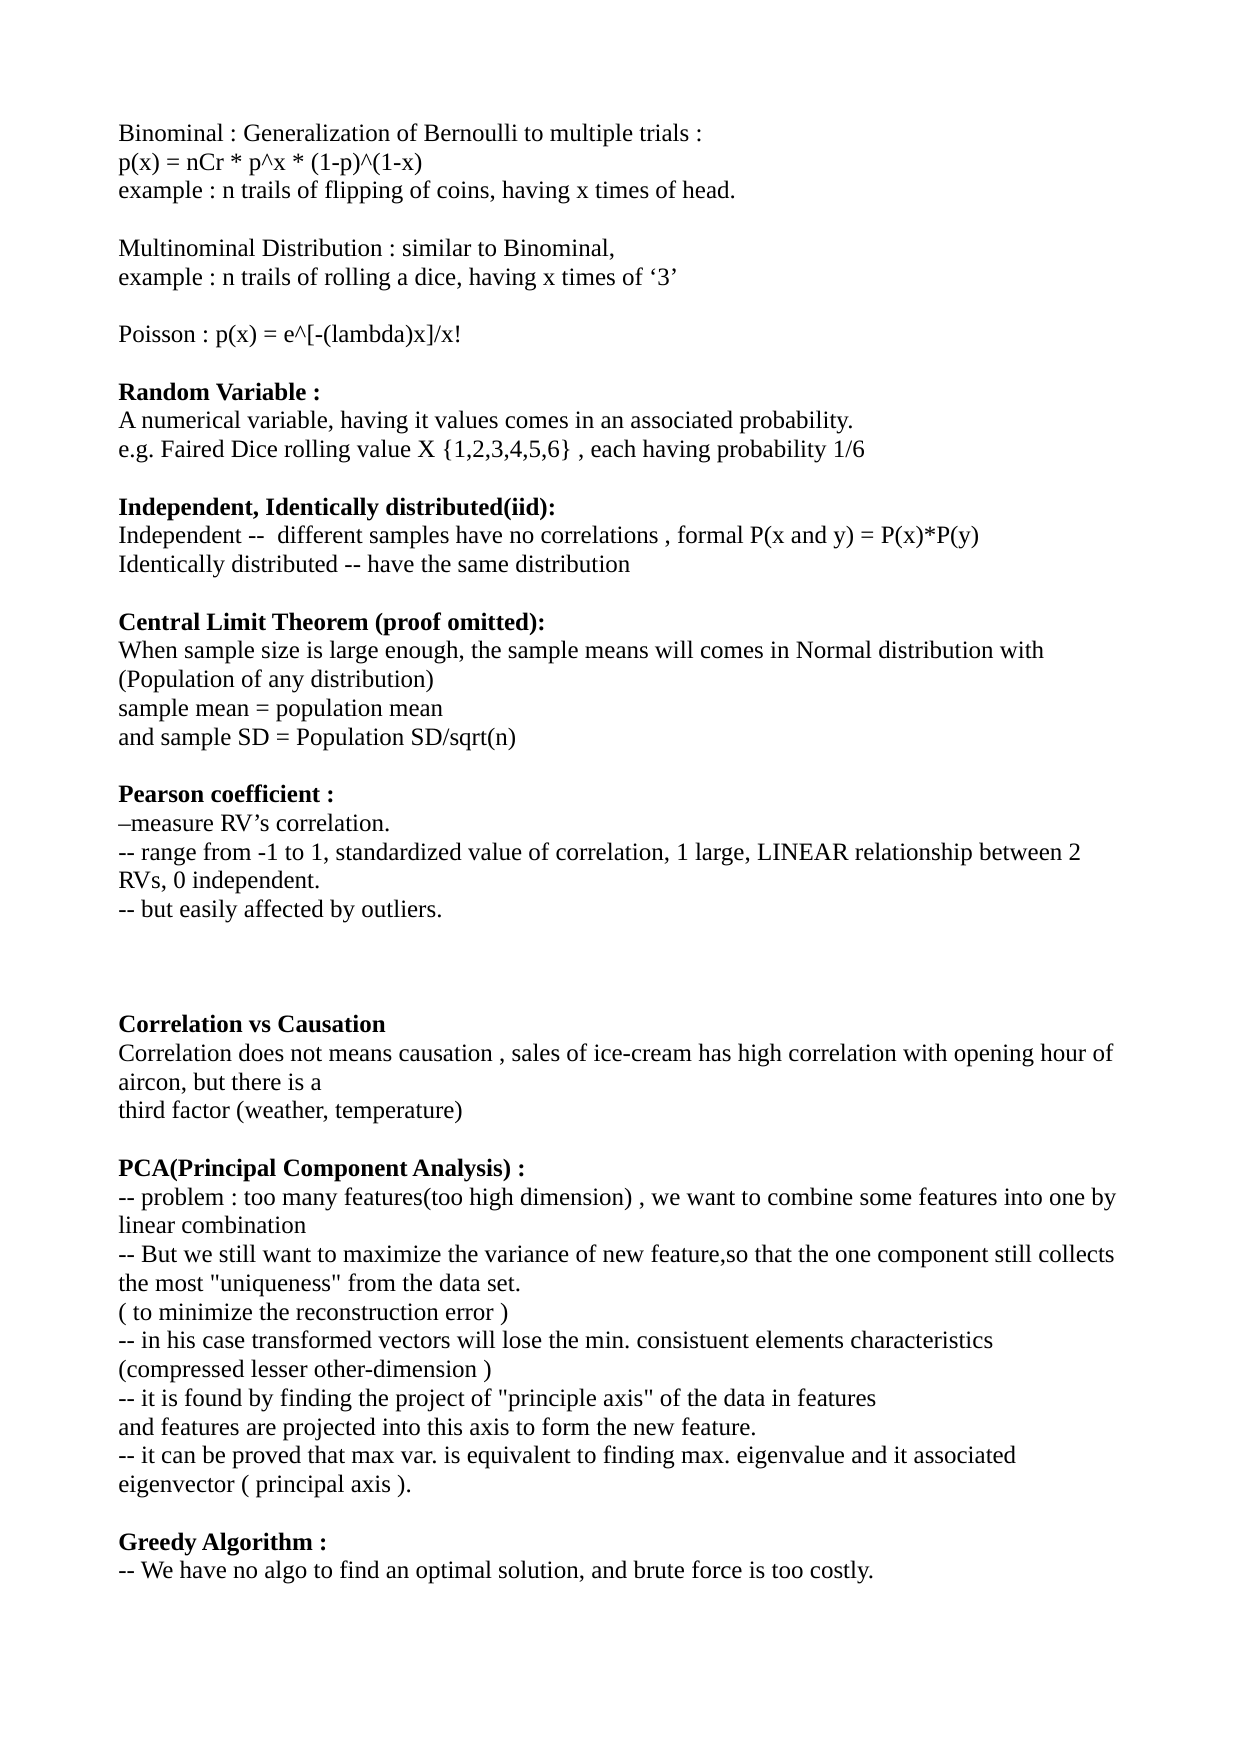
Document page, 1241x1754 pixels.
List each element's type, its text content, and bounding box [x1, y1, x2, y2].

text and sample SD = Population SD/sqrt(n) [118, 722, 1122, 751]
text -- We have no algo to find an optimal solution, and brute force is too costly. [118, 1556, 1122, 1584]
text Correlation vs Causation [118, 1009, 1122, 1038]
text -- it can be proved that max var. is equivalent to finding max. eigenvalue and it associated eigenvector ( principal axis ). [118, 1441, 1122, 1498]
text -- range from -1 to 1, standardized value of correlation, 1 large, LINEAR relationship between 2 RVs, 0 independent. [118, 837, 1122, 894]
text -- problem : too many features(too high dimension) , we want to combine some features into one by linear combination [118, 1182, 1122, 1239]
text A numerical variable, having it values comes in an associated probability. [118, 406, 1122, 434]
text Independent -- different samples have no correlations , formal P(x and y) = P(x)*P(y) [118, 521, 1122, 549]
text Multinominal Distribution : similar to Binominal, [118, 233, 1122, 262]
text p(x) = nCr * p^x * (1-p)^(1-x) [118, 147, 1122, 176]
text Identically distributed -- have the same distribution [118, 549, 1122, 578]
text and features are projected into this axis to form the new feature. [118, 1412, 1122, 1441]
text -- but easily affected by outliers. [118, 894, 1122, 923]
text example : n trails of rolling a dice, having x times of ‘3’ [118, 262, 1122, 291]
text Binominal : Generalization of Bernoulli to multiple trials : [118, 118, 1122, 147]
text –measure RV’s correlation. [118, 808, 1122, 837]
text Poisson : p(x) = e^[-(lambda)x]/x! [118, 319, 1122, 348]
text third factor (weather, temperature) [118, 1096, 1122, 1124]
text -- in his case transformed vectors will lose the min. consistuent elements characteristics (compressed lesser other-dimension ) [118, 1326, 1122, 1383]
text e.g. Faired Dice rolling value X {1,2,3,4,5,6} , each having probability 1/6 [118, 434, 1122, 463]
text Pearson coefficient : [118, 779, 1122, 808]
text Random Variable : [118, 377, 1122, 406]
text -- But we still want to maximize the variance of new feature,so that the one component still collects the most "uniqueness" from the data set. [118, 1239, 1122, 1297]
text Correlation does not means causation , sales of ice-cream has high correlation with opening hour of aircon, but there is a [118, 1038, 1122, 1096]
text example : n trails of flipping of coins, having x times of head. [118, 176, 1122, 204]
text Central Limit Theorem (proof omitted): [118, 607, 1122, 636]
text ( to minimize the reconstruction error ) [118, 1297, 1122, 1326]
text Independent, Identically distributed(iid): [118, 492, 1122, 521]
text -- it is found by finding the project of "principle axis" of the data in features [118, 1383, 1122, 1412]
text sample mean = population mean [118, 693, 1122, 722]
text PCA(Principal Component Analysis) : [118, 1153, 1122, 1182]
text When sample size is large enough, the sample means will comes in Normal distribution with (Population of any distribution) [118, 636, 1122, 693]
text Greedy Algorithm : [118, 1527, 1122, 1556]
